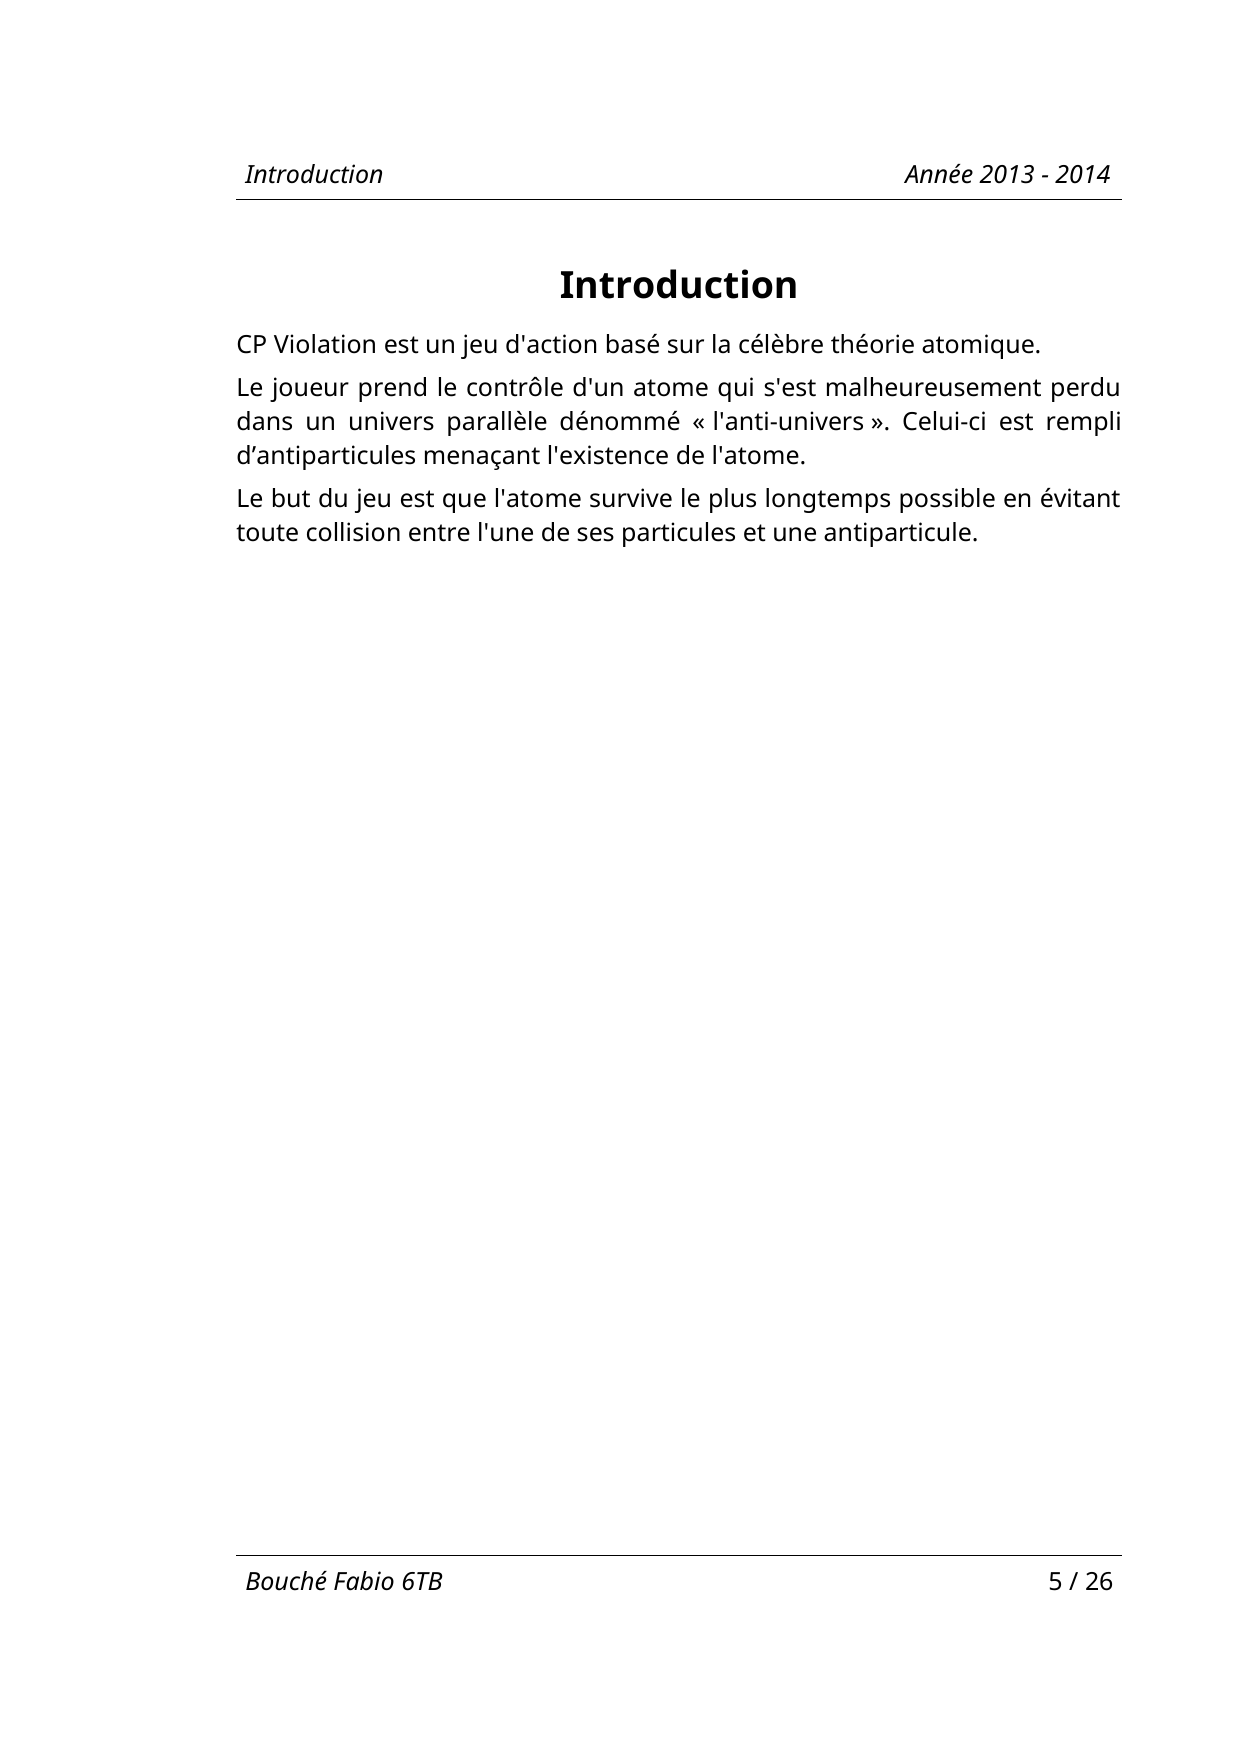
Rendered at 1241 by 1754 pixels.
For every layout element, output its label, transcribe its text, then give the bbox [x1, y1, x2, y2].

text CP Violation est un jeu d'action basé sur la célèbre théorie atomique. [236, 327, 1122, 361]
text Le joueur prend le contrôle d'un atome qui s'est malheureusement perdu dans un univers parallèle dénommé « l'anti-univers ». Celui-ci est rempli d’antiparticules menaçant l'existence de l'atome. [236, 370, 1122, 472]
text Le but du jeu est que l'atome survive le plus longtemps possible en évitant toute collision entre l'une de ses particules et une antiparticule. [236, 481, 1122, 549]
subtitle Introduction [236, 258, 1122, 309]
